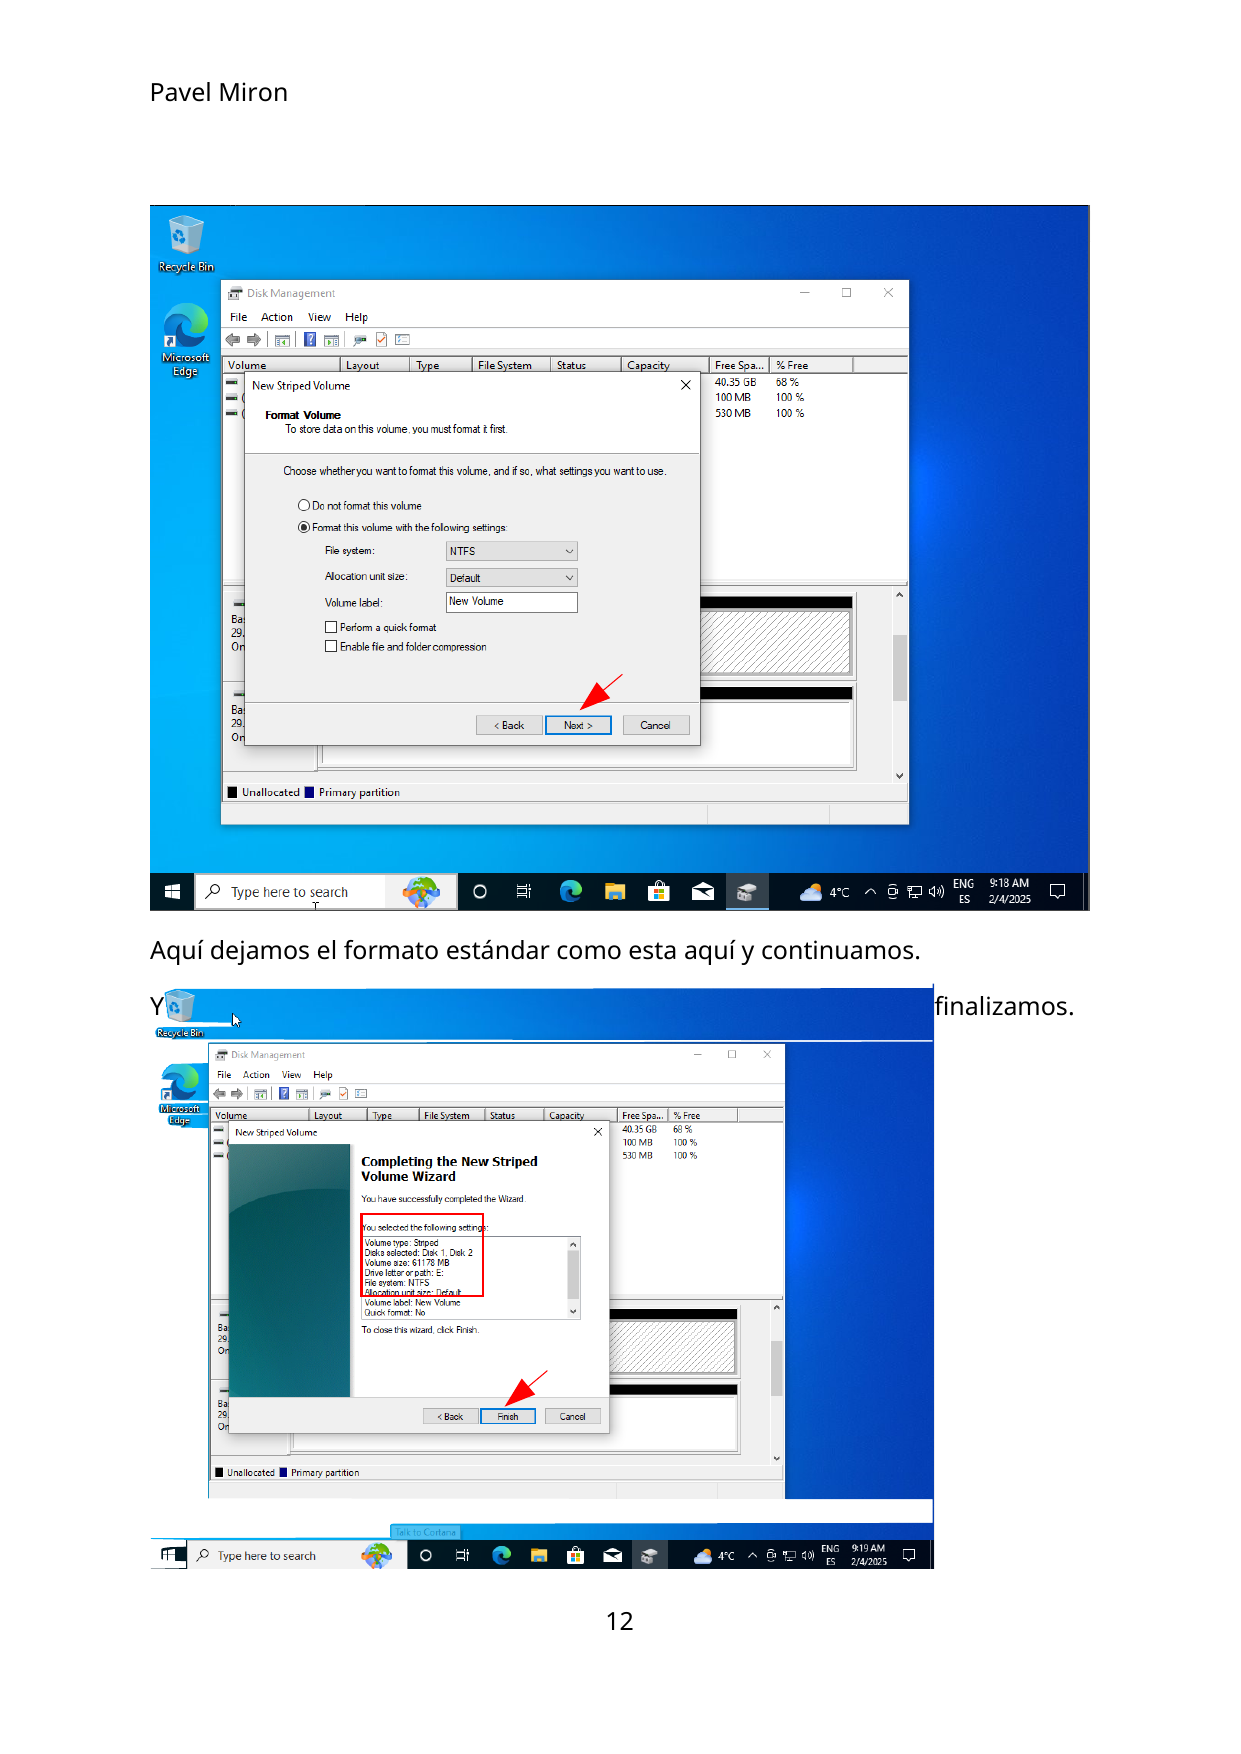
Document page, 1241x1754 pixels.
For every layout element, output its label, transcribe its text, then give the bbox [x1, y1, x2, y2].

text finalizamos. [935, 989, 1090, 1023]
text Y [150, 989, 187, 1023]
text Aquí dejamos el formato estándar como esta aquí y continuamos. [150, 933, 1090, 967]
